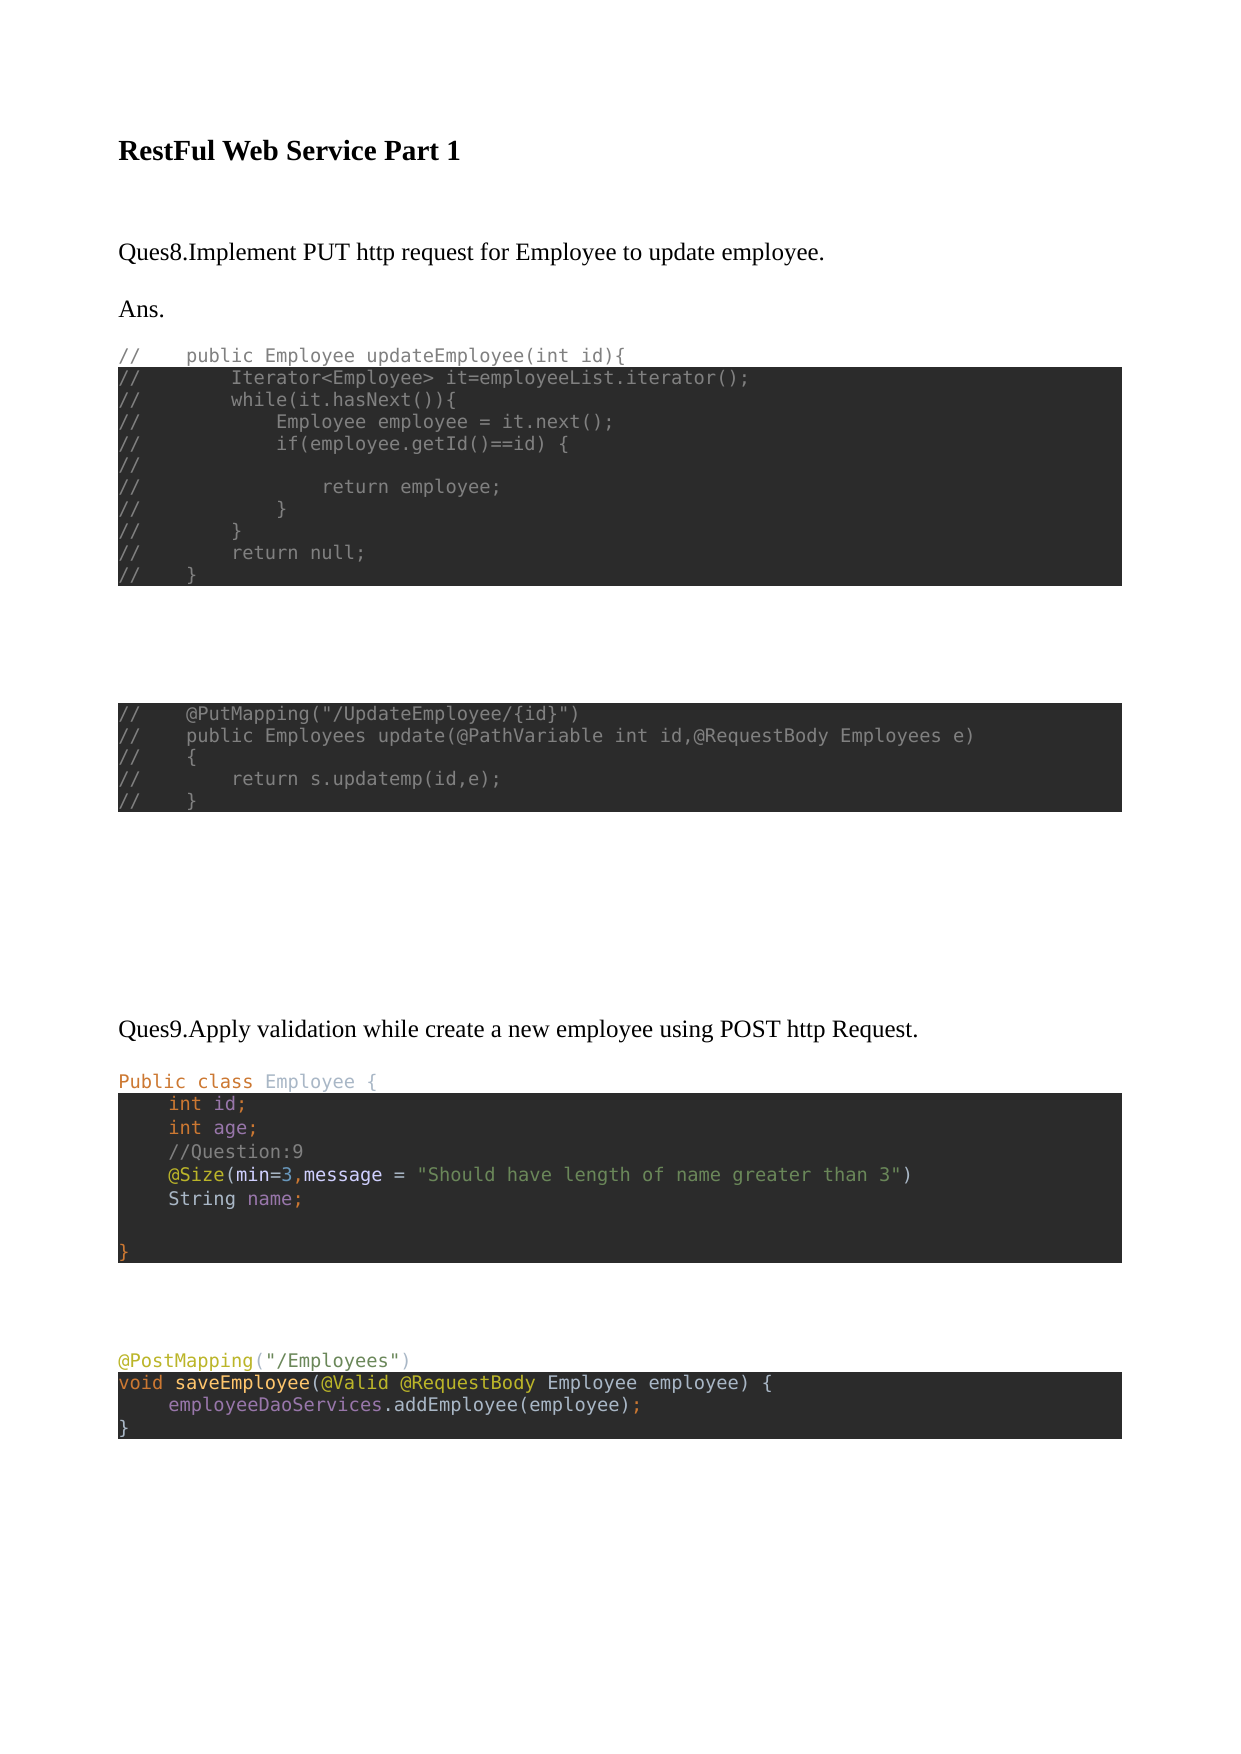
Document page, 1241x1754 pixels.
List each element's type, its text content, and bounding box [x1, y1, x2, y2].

text // while(it.hasNext()){ [118, 389, 1122, 411]
text int age; [118, 1117, 1122, 1141]
text // return null; [118, 542, 1122, 564]
text // if(employee.getId()==id) { [118, 433, 1122, 454]
text String name; [118, 1188, 1122, 1212]
text @Size(min=3,message = "Should have length of name greater than 3") [118, 1164, 1122, 1188]
text // @PutMapping("/UpdateEmployee/{id}") [118, 703, 1122, 724]
text // } [118, 498, 1122, 520]
text // Iterator<Employee> it=employeeList.iterator(); [118, 367, 1122, 389]
text // } [118, 790, 1122, 812]
text // return employee; [118, 476, 1122, 498]
text Public class Employee { [118, 1072, 1122, 1093]
text } [118, 1417, 1122, 1439]
text Ques8.Implement PUT http request for Employee to update employee. [118, 237, 1122, 266]
text //Question:9 [118, 1141, 1122, 1164]
text // public Employee updateEmployee(int id){ [118, 345, 1122, 367]
text Ans. [118, 294, 1122, 323]
text // return s.updatemp(id,e); [118, 768, 1122, 790]
text void saveEmployee(@Valid @RequestBody Employee employee) { [118, 1372, 1122, 1394]
text int id; [118, 1093, 1122, 1117]
text // } [118, 520, 1122, 542]
text // { [118, 746, 1122, 768]
text // } [118, 564, 1122, 586]
text Ques9.Apply validation while create a new employee using POST http Request. [118, 1014, 1122, 1043]
text employeeDaoServices.addEmployee(employee); [118, 1394, 1122, 1417]
text // public Employees update(@PathVariable int id,@RequestBody Employees e) [118, 724, 1122, 746]
text // [118, 454, 1122, 476]
text @PostMapping("/Employees") [118, 1350, 1122, 1372]
text } [118, 1241, 1122, 1263]
text // Employee employee = it.next(); [118, 411, 1122, 433]
